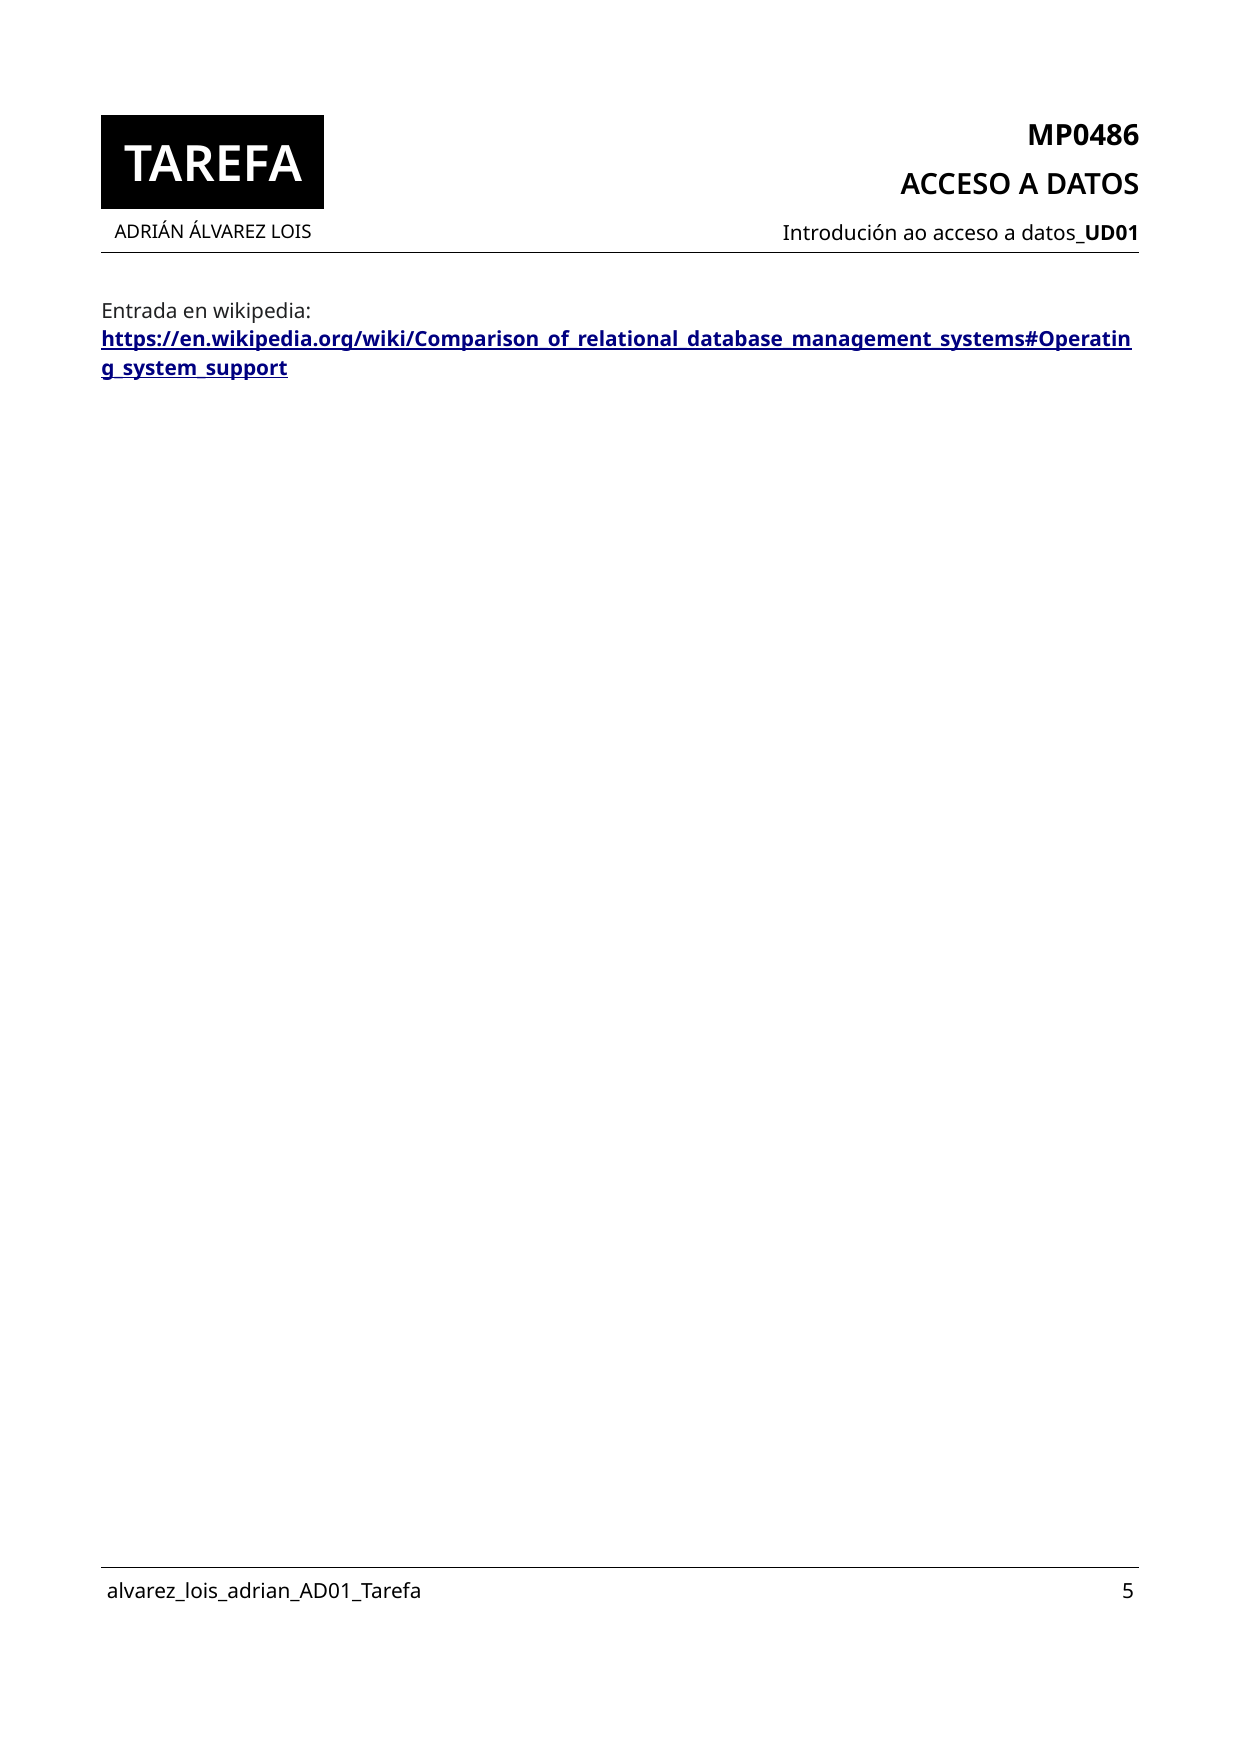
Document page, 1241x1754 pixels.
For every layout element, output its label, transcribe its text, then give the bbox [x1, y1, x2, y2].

text Entrada en wikipedia: https://en.wikipedia.org/wiki/Comparison_of_relational_database_management_systems#Operating_system_support [101, 296, 1139, 381]
